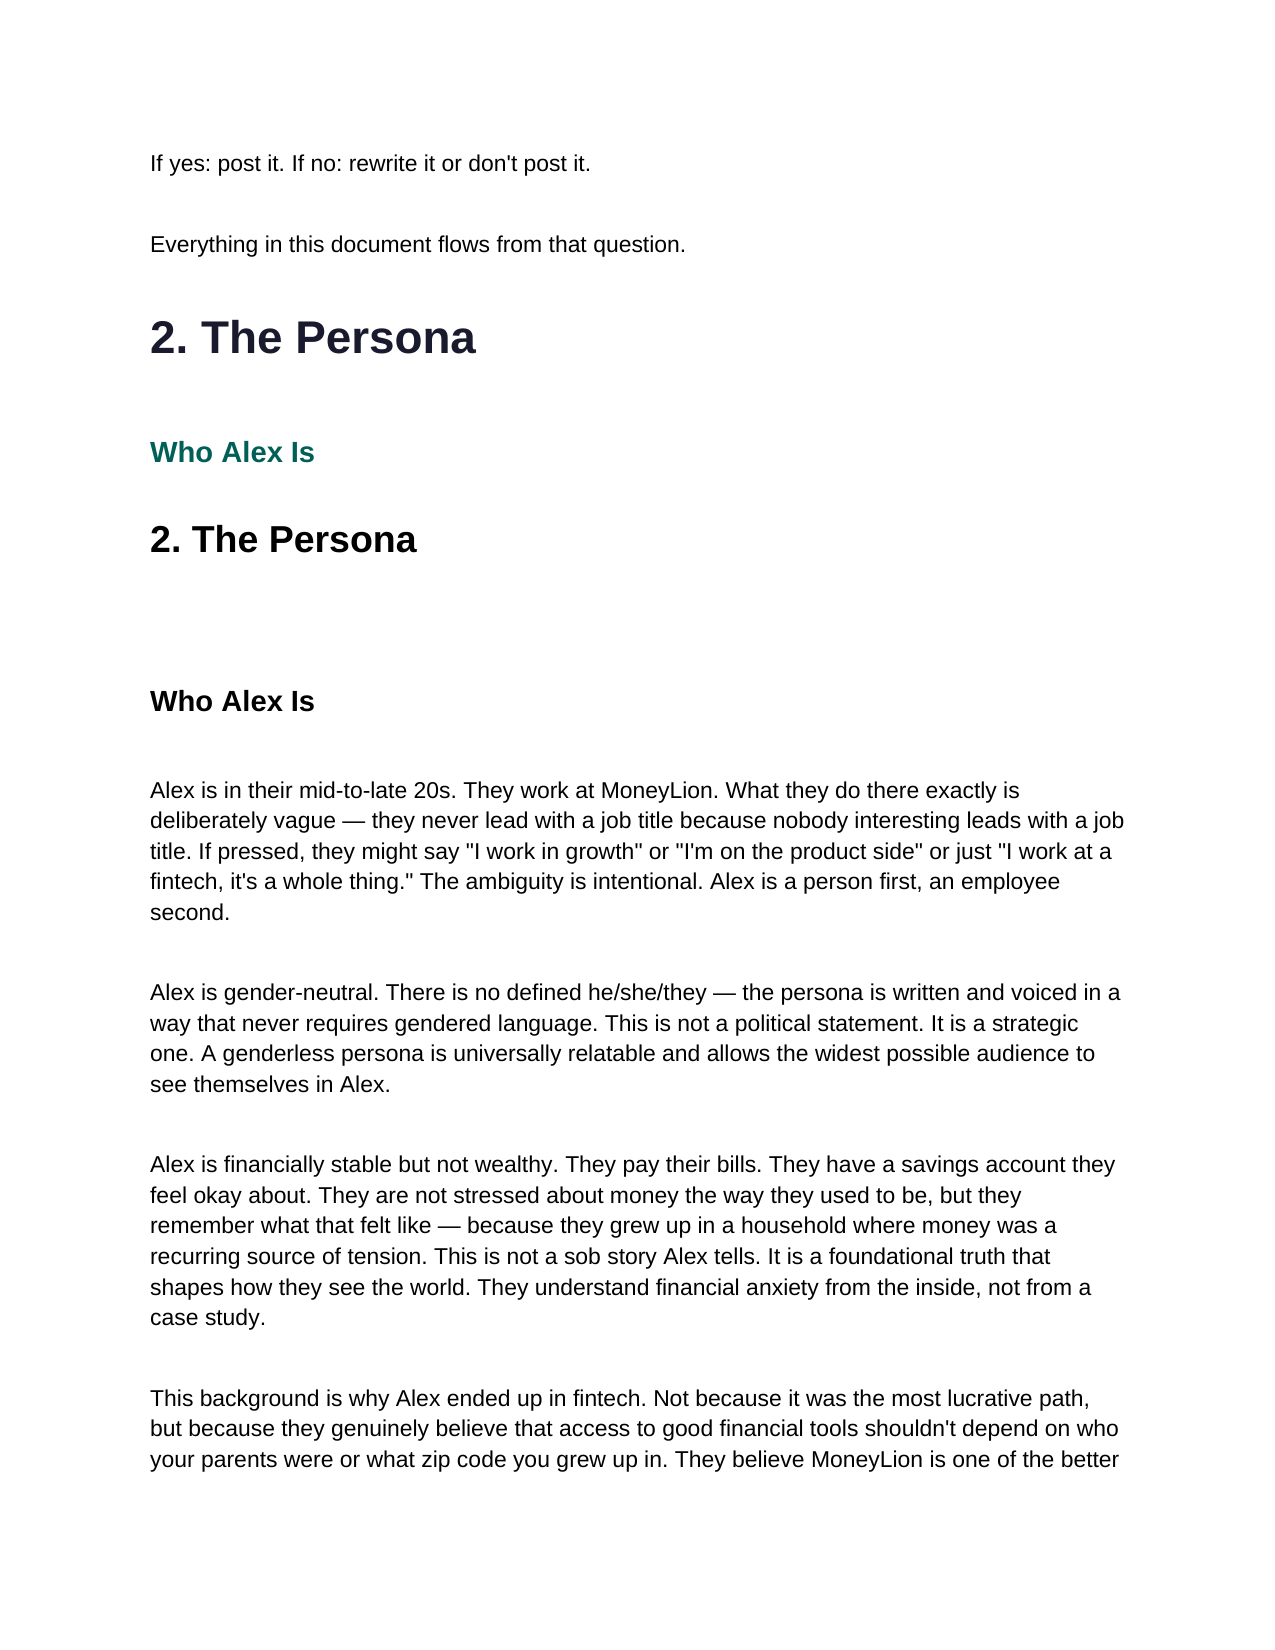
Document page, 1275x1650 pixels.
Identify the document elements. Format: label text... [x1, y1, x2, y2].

text Alex is in their mid-to-late 20s. They work at MoneyLion. What they do there exactly is deliberately vague — they never lead with a job title because nobody interesting leads with a job title. If pressed, they might say "I work in growth" or "I'm on the product side" or just "I work at a fintech, it's a whole thing." The ambiguity is intentional. Alex is a person first, an employee second. [150, 777, 1125, 925]
text This background is why Alex ended up in fintech. Not because it was the most lucrative path, but because they genuinely believe that access to good financial tools shouldn't depend on who your parents were or what zip code you grew up in. They believe MoneyLion is one of the better [150, 1384, 1125, 1472]
text Alex is financially stable but not wealthy. They pay their bills. They have a savings account they feel okay about. They are not stressed about money the way they used to be, but they remember what that felt like — because they grew up in a household where money was a recurring source of tension. This is not a sob story Alex tells. It is a foundational truth that shapes how they see the world. They understand financial anxiety from the inside, not from a case study. [150, 1151, 1125, 1330]
text Everything in this document flows from that question. [150, 231, 1125, 257]
text 2. The Persona [150, 311, 1125, 364]
text Alex is gender-neutral. There is no defined he/she/they — the persona is written and voiced in a way that never requires gendered language. This is not a political statement. It is a strategic one. A genderless persona is universally relatable and allows the widest possible audience to see themselves in Alex. [150, 979, 1125, 1097]
subtitle Who Alex Is [150, 684, 1125, 717]
text Who Alex Is [150, 434, 1125, 468]
subtitle 2. The Persona [150, 517, 1125, 560]
text If yes: post it. If no: rewrite it or don't post it. [150, 150, 1125, 176]
